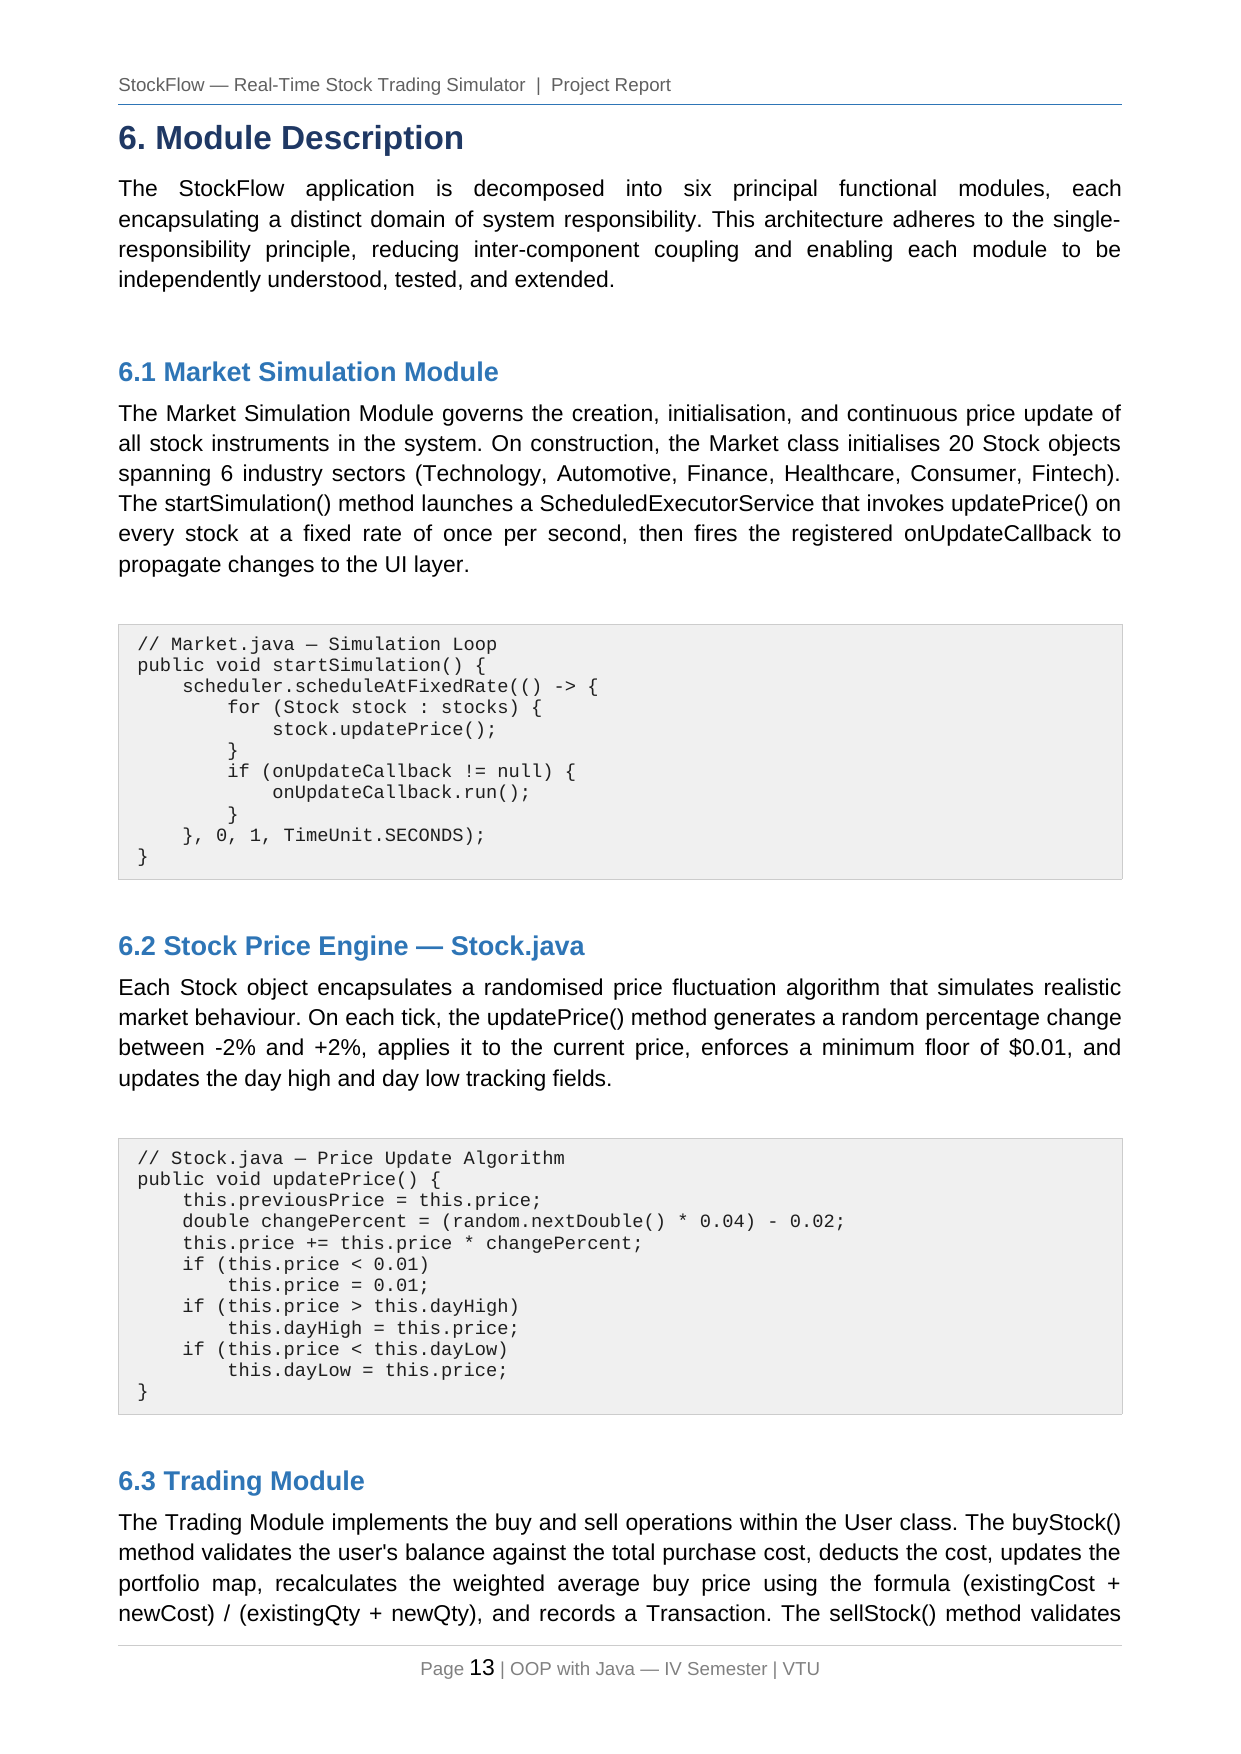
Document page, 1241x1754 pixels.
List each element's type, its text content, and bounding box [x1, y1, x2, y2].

text Each Stock object encapsulates a randomised price fluctuation algorithm that simulates realistic market behaviour. On each tick, the updatePrice() method generates a random percentage change between -2% and +2%, applies it to the current price, enforces a minimum floor of $0.01, and updates the day high and day low tracking fields. [118, 974, 1122, 1091]
table_header // Market.java — Simulation Loop public void startSimulation() { scheduler.scheduleAtFixedRate(() -> { for (Stock stock : stocks) { stock.updatePrice(); } if (onUpdateCallback != null) { onUpdateCallback.run(); } }, 0, 1, TimeUnit.SECONDS); } [119, 625, 1122, 879]
subtitle 6. Module Description [118, 118, 1122, 157]
text The Market Simulation Module governs the creation, initialisation, and continuous price update of all stock instruments in the system. On construction, the Market class initialises 20 Stock objects spanning 6 industry sectors (Technology, Automotive, Finance, Healthcare, Consumer, Fintech). The startSimulation() method launches a ScheduledExecutorService that invokes updatePrice() on every stock at a fixed rate of once per second, then fires the registered onUpdateCallback to propagate changes to the UI layer. [118, 399, 1122, 577]
text The StockFlow application is decomposed into six principal functional modules, each encapsulating a distinct domain of system responsibility. This architecture adheres to the single-responsibility principle, reducing inter-component coupling and enabling each module to be independently understood, tested, and extended. [118, 175, 1122, 292]
subtitle 6.1 Market Simulation Module [118, 356, 1122, 387]
text The Trading Module implements the buy and sell operations within the User class. The buyStock() method validates the user's balance against the total purchase cost, deducts the cost, updates the portfolio map, recalculates the weighted average buy price using the formula (existingCost + newCost) / (existingQty + newQty), and records a Transaction. The sellStock() method validates [118, 1509, 1122, 1626]
subtitle 6.3 Trading Module [118, 1465, 1122, 1497]
subtitle 6.2 Stock Price Engine — Stock.java [118, 930, 1122, 961]
table_header // Stock.java — Price Update Algorithm public void updatePrice() { this.previousPrice = this.price; double changePercent = (random.nextDouble() * 0.04) - 0.02; this.price += this.price * changePercent; if (this.price < 0.01) this.price = 0.01; if (this.price > this.dayHigh) this.dayHigh = this.price; if (this.price < this.dayLow) this.dayLow = this.price; } [119, 1139, 1122, 1414]
